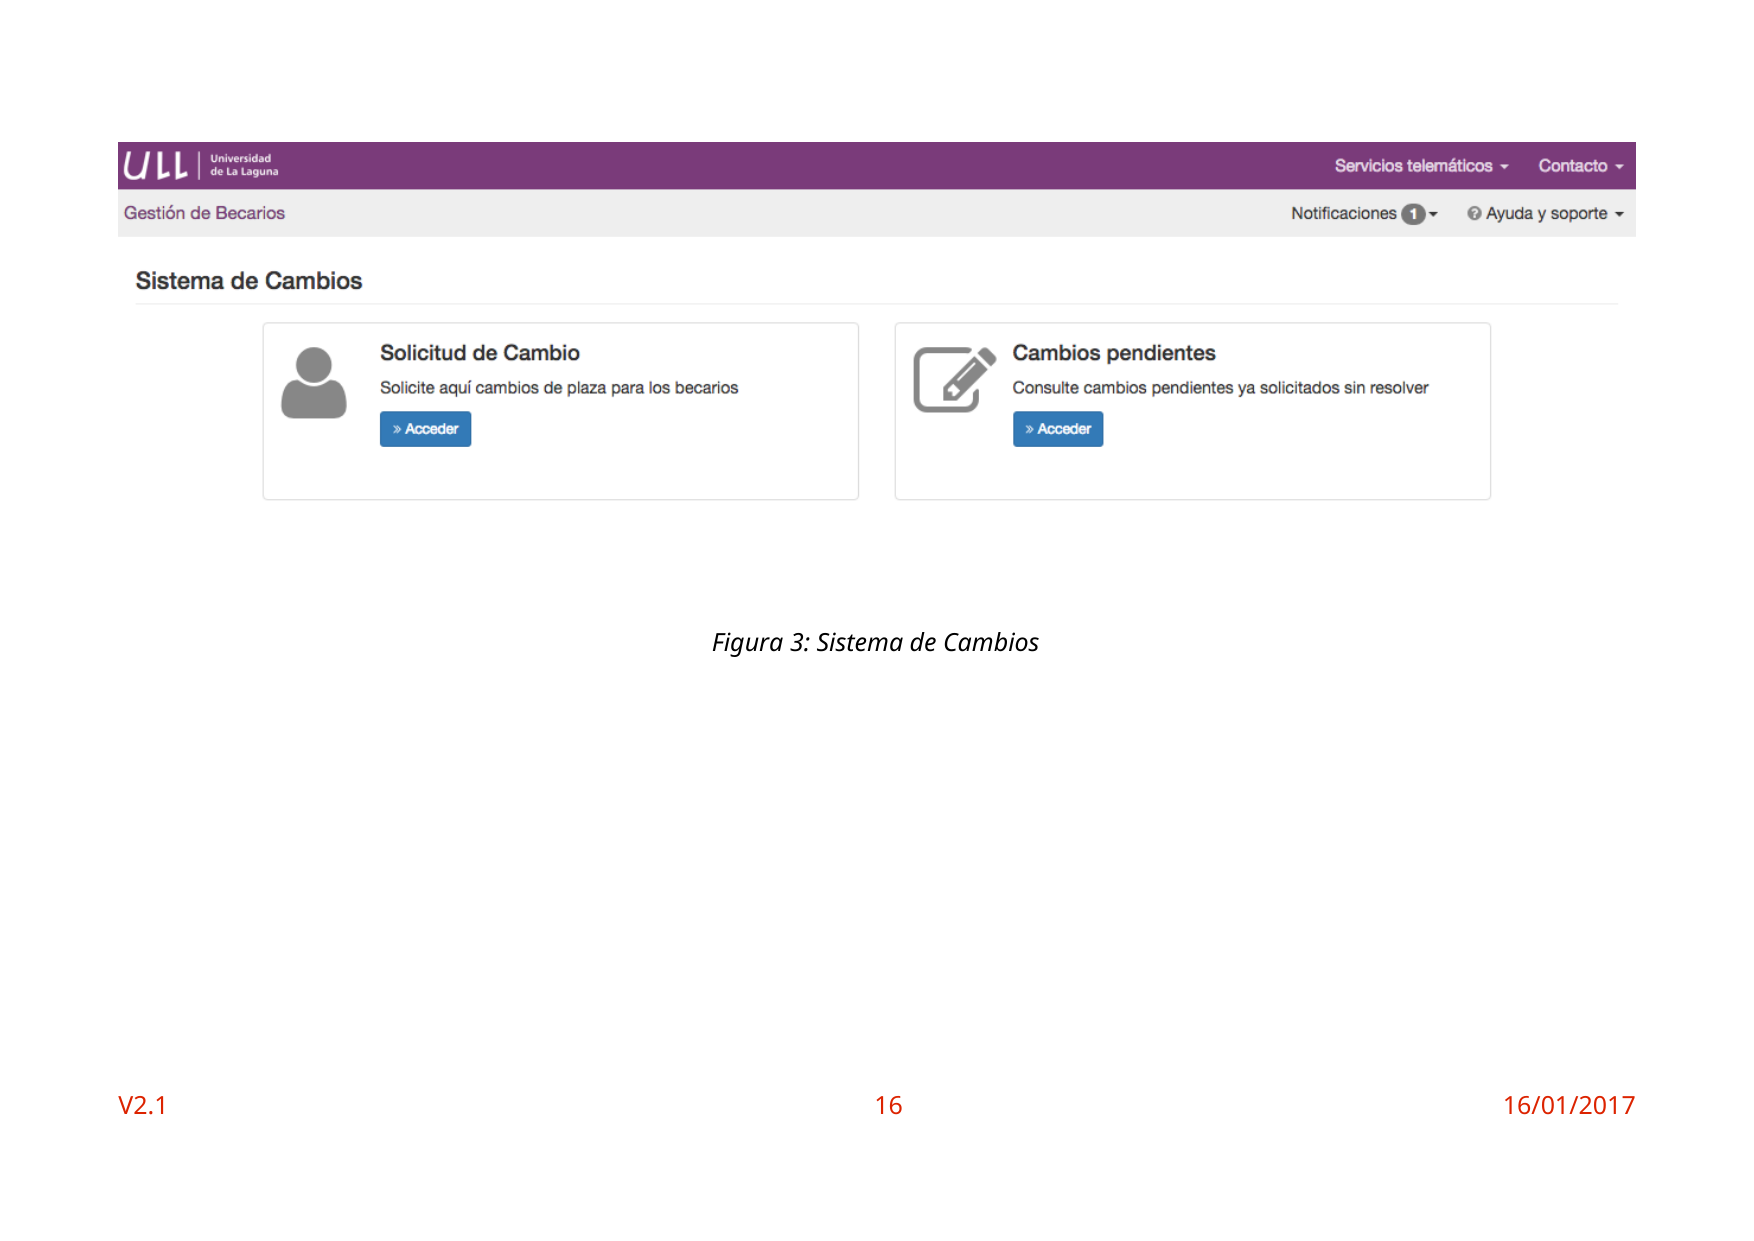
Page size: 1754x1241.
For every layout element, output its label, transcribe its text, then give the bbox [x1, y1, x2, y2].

picture [118, 142, 1636, 625]
text Figura 3: Sistema de Cambios [118, 625, 1636, 659]
